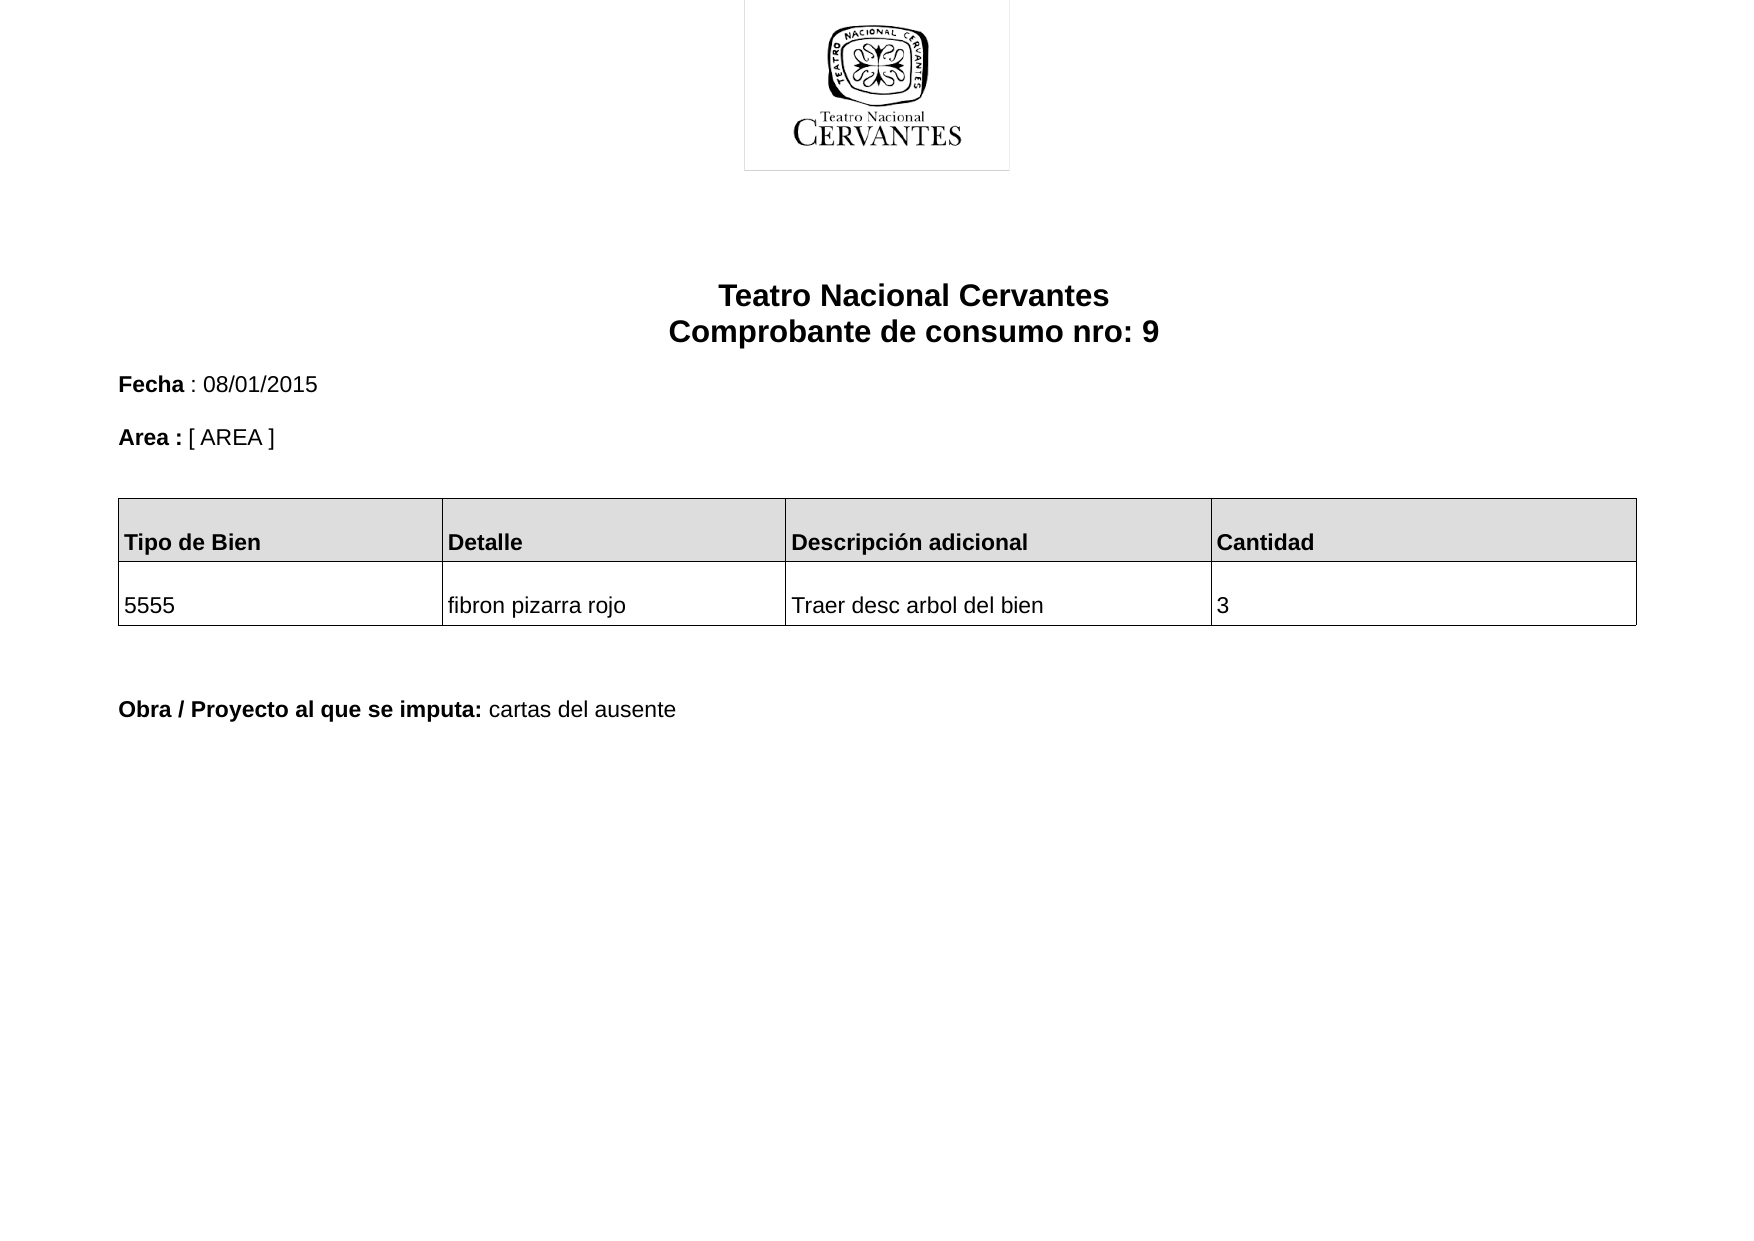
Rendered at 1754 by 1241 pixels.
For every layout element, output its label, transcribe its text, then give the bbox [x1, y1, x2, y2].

table_header Detalle [443, 499, 785, 561]
text Teatro Nacional Cervantes [118, 277, 1636, 313]
table_cell 3 [1212, 562, 1636, 624]
table_header Tipo de Bien [119, 499, 442, 561]
table_cell fibron pizarra rojo [443, 562, 785, 624]
table_cell Traer desc arbol del bien [786, 562, 1211, 624]
table_header Descripción adicional [786, 499, 1211, 561]
text Fecha : 08/01/2015 [118, 371, 1636, 397]
text Area : [ AREA ] [118, 423, 1636, 450]
table_header Cantidad [1212, 499, 1636, 561]
picture [744, 0, 1010, 171]
table_cell 5555 [119, 562, 442, 624]
text Obra / Proyecto al que se imputa: cartas del ausente [118, 696, 1636, 723]
text Comprobante de consumo nro: 9 [118, 313, 1636, 349]
